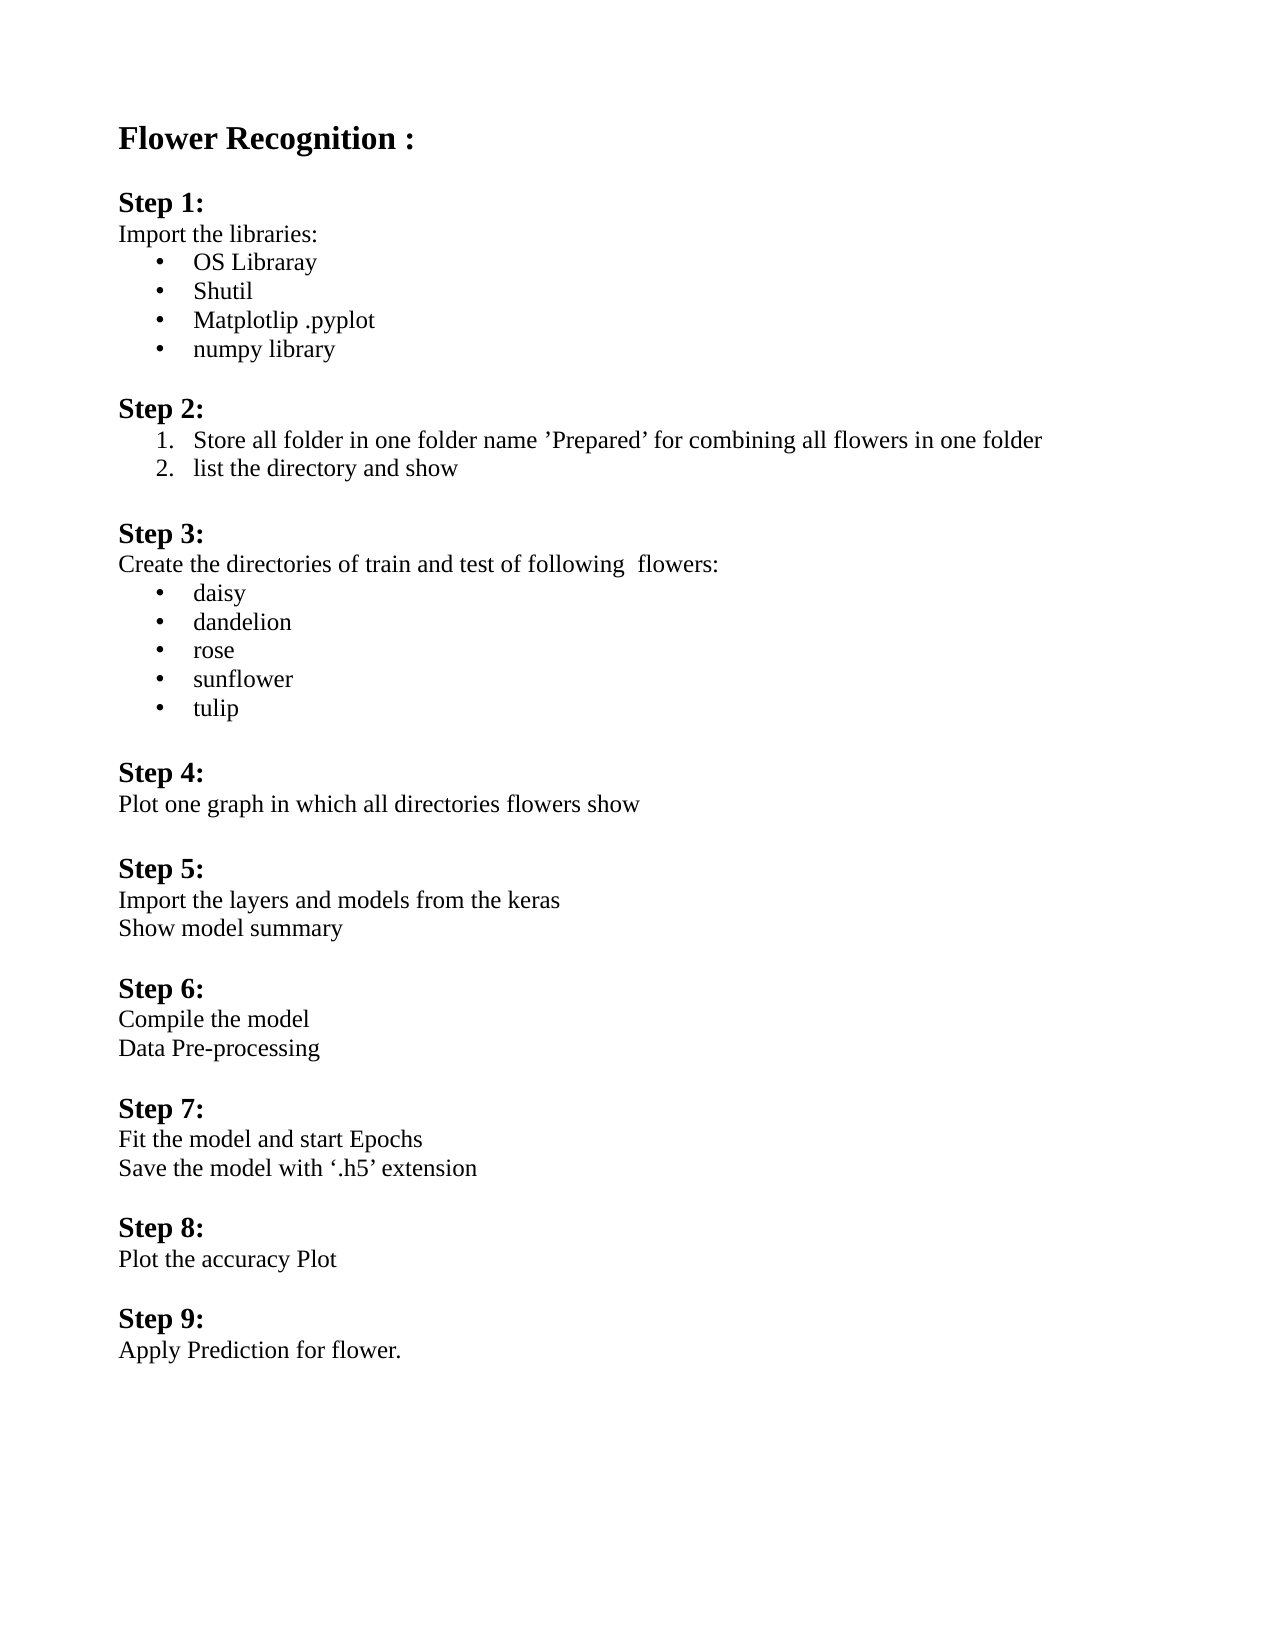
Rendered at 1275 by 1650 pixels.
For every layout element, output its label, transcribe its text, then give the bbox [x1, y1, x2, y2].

list Matplotlip .pyplot [156, 305, 1157, 334]
text Flower Recognition : [118, 118, 1157, 156]
list tulip [156, 693, 1157, 722]
text Fit the model and start Epochs [118, 1124, 1157, 1153]
list daisy [156, 578, 1157, 607]
text Step 4: [118, 755, 1157, 789]
text Step 3: [118, 516, 1157, 549]
list OS Libraray [156, 247, 1157, 276]
text Compile the model [118, 1004, 1157, 1033]
text Create the directories of train and test of following flowers: [118, 549, 1157, 578]
text Plot one graph in which all directories flowers show [118, 789, 1157, 818]
text Step 5: [118, 851, 1157, 885]
list list the directory and show [156, 453, 1157, 482]
text Import the layers and models from the keras [118, 885, 1157, 913]
list numpy library [156, 334, 1157, 362]
text Apply Prediction for flower. [118, 1335, 1157, 1364]
text Show model summary [118, 913, 1157, 942]
text Step 2: [118, 391, 1157, 425]
text Step 6: [118, 971, 1157, 1004]
list dandelion [156, 607, 1157, 636]
list rose [156, 636, 1157, 664]
list Store all folder in one folder name ’Prepared’ for combining all flowers in one folder [156, 425, 1157, 453]
text Step 7: [118, 1091, 1157, 1124]
list sunflower [156, 664, 1157, 693]
text Plot the accuracy Plot [118, 1244, 1157, 1273]
text Data Pre-processing [118, 1033, 1157, 1062]
list Shutil [156, 276, 1157, 305]
text Step 9: [118, 1302, 1157, 1335]
text Step 8: [118, 1211, 1157, 1244]
text Save the model with ‘.h5’ extension [118, 1153, 1157, 1182]
text Import the libraries: [118, 219, 1157, 247]
text Step 1: [118, 185, 1157, 219]
